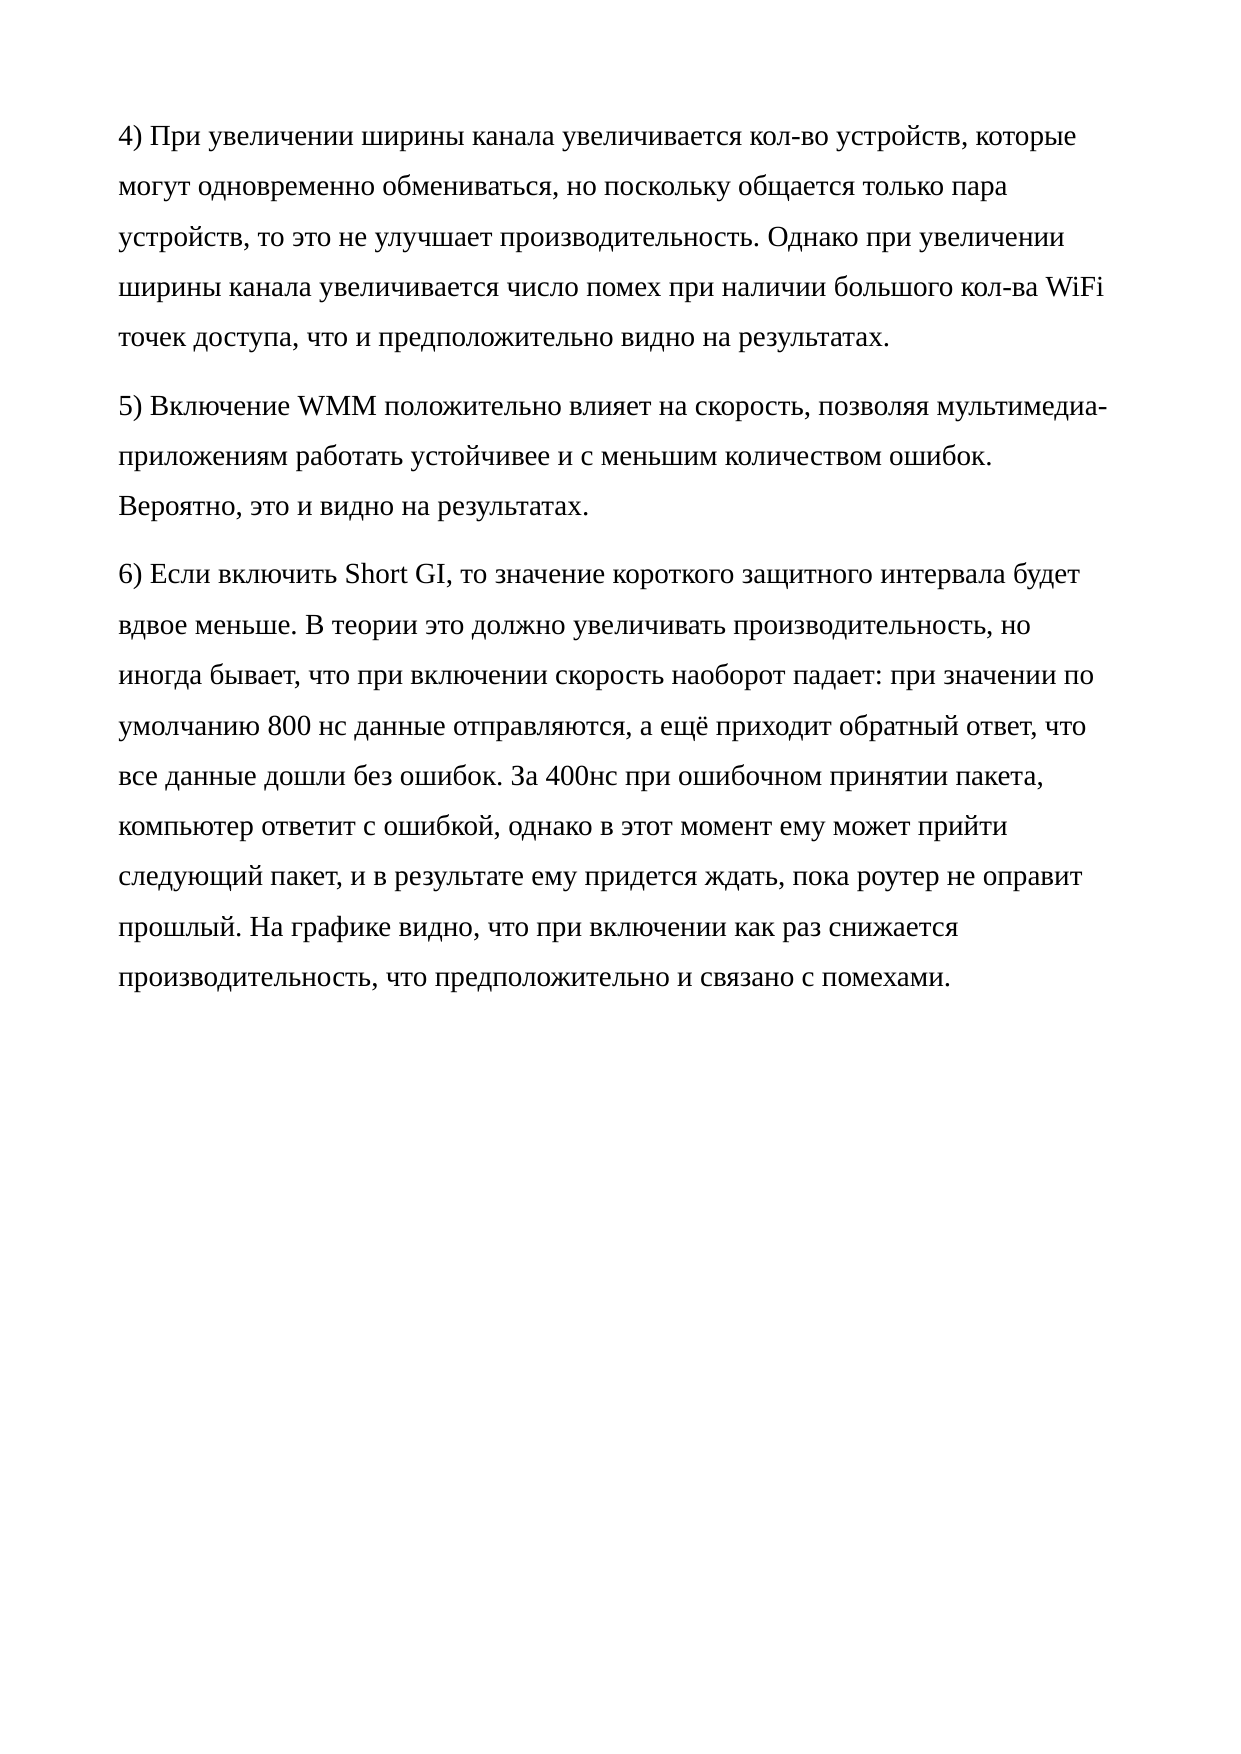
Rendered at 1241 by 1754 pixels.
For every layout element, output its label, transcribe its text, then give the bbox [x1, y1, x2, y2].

text 5) Включение WMM положительно влияет на скорость, позволяя мультимедиа-приложениям работать устойчивее и с меньшим количеством ошибок. Вероятно, это и видно на результатах. [118, 388, 1122, 522]
text 6) Если включить Short GI, то значение короткого защитного интервала будет вдвое меньше. В теории это должно увеличивать производительность, но иногда бывает, что при включении скорость наоборот падает: при значении по умолчанию 800 нс данные отправляются, а ещё приходит обратный ответ, что все данные дошли без ошибок. За 400нс при ошибочном принятии пакета, компьютер ответит с ошибкой, однако в этот момент ему может прийти следующий пакет, и в результате ему придется ждать, пока роутер не оправит прошлый. На графике видно, что при включении как раз снижается производительность, что предположительно и связано с помехами. [118, 557, 1122, 993]
text 4) При увеличении ширины канала увеличивается кол-во устройств, которые могут одновременно обмениваться, но поскольку общается только пара устройств, то это не улучшает производительность. Однако при увеличении ширины канала увеличивается число помех при наличии большого кол-ва WiFi точек доступа, что и предположительно видно на результатах. [118, 118, 1122, 353]
